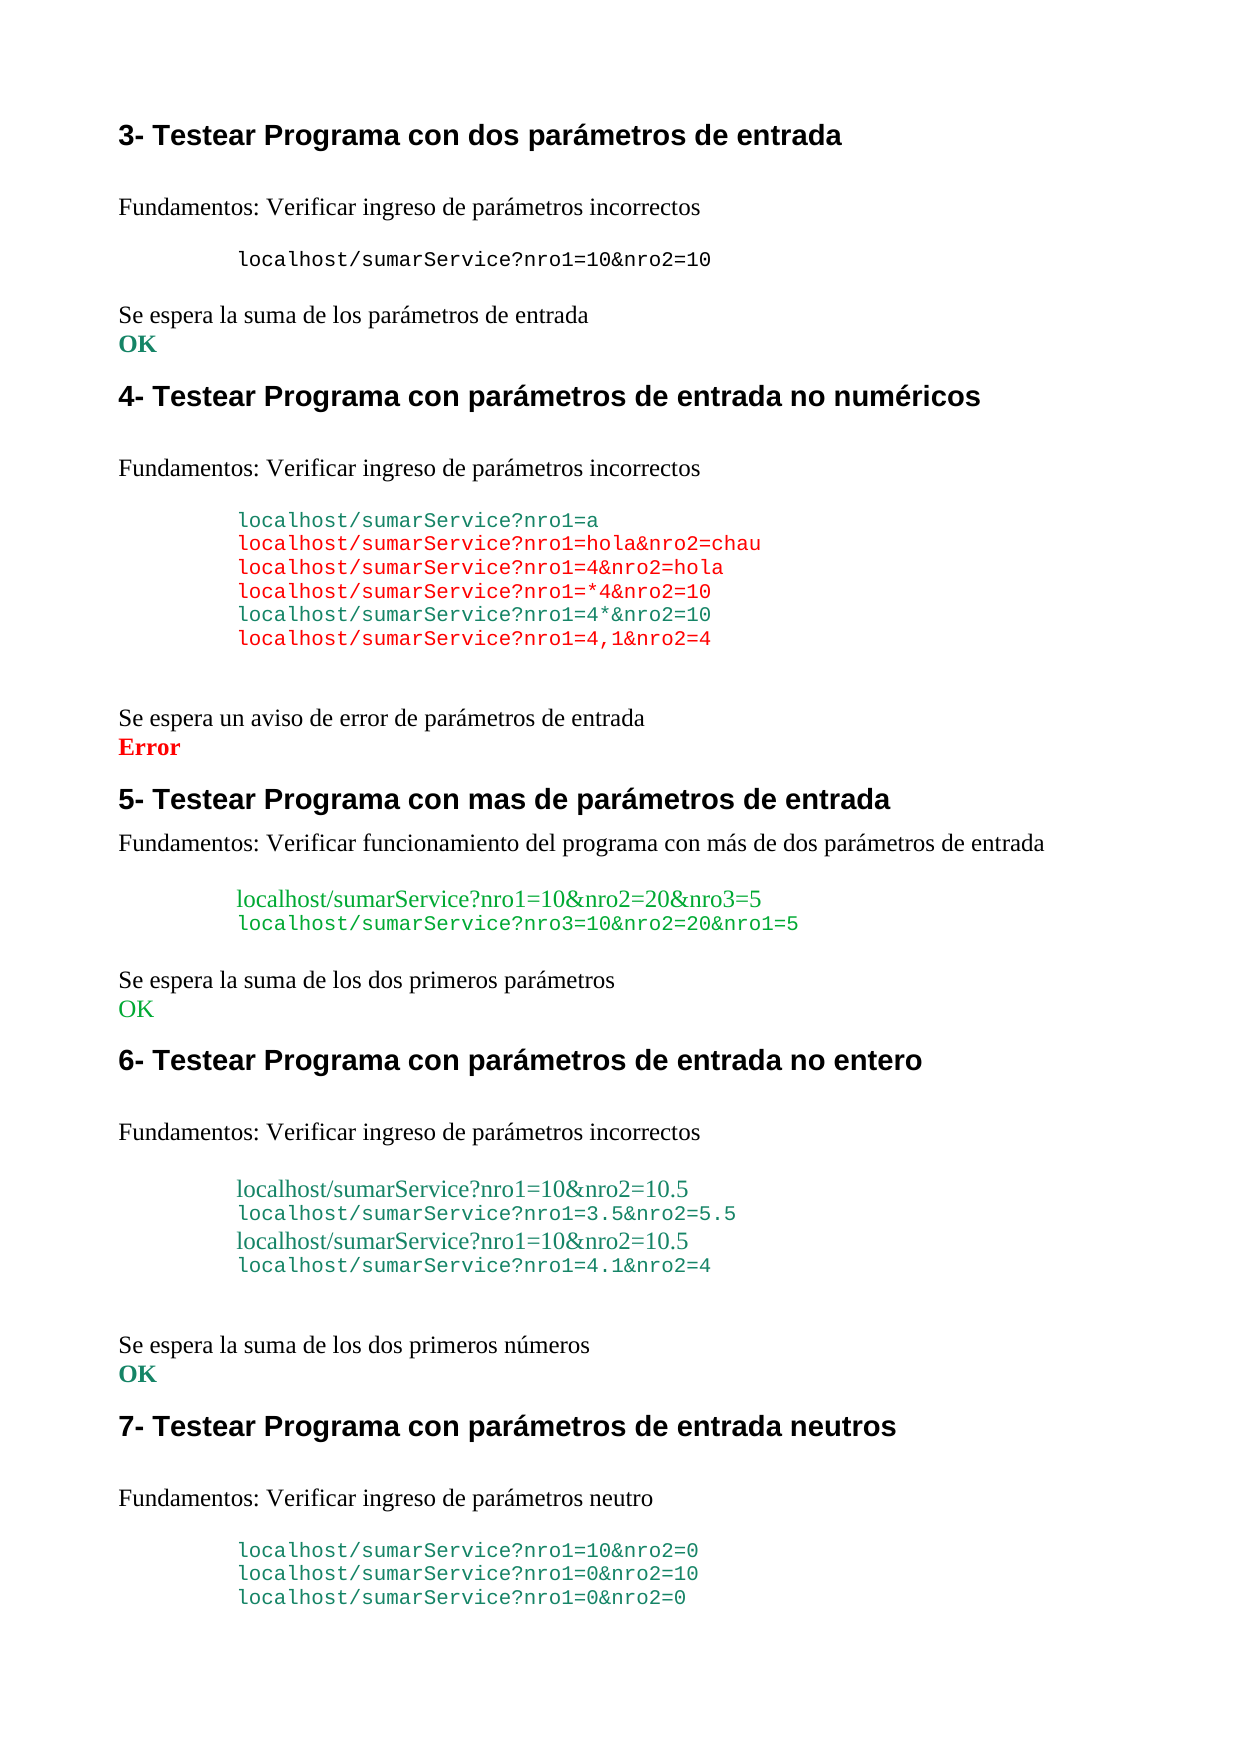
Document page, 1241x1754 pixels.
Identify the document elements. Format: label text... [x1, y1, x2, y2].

text localhost/sumarService?nro1=hola&nro2=chau [118, 533, 1122, 557]
text Error [118, 732, 1122, 761]
text localhost/sumarService?nro1=0&nro2=10 [118, 1563, 1122, 1587]
text localhost/sumarService?nro1=0&nro2=0 [118, 1587, 1122, 1611]
text localhost/sumarService?nro1=*4&nro2=10 [118, 581, 1122, 604]
text 7- Testear Programa con parámetros de entrada neutros [118, 1409, 1122, 1442]
text Se espera la suma de los parámetros de entrada [118, 301, 1122, 329]
text Fundamentos: Verificar ingreso de parámetros incorrectos [118, 453, 1122, 482]
text localhost/sumarService?nro1=10&nro2=0 [118, 1540, 1122, 1563]
text localhost/sumarService?nro1=4*&nro2=10 [118, 604, 1122, 628]
text localhost/sumarService?nro1=a [118, 510, 1122, 533]
text localhost/sumarService?nro1=10&nro2=10.5 [118, 1226, 1122, 1255]
text OK [118, 994, 1122, 1022]
text 5- Testear Programa con mas de parámetros de entrada [118, 782, 1122, 815]
text Se espera la suma de los dos primeros números [118, 1331, 1122, 1359]
text Fundamentos: Verificar ingreso de parámetros incorrectos [118, 1117, 1122, 1146]
text localhost/sumarService?nro1=10&nro2=10 [118, 249, 1122, 273]
text localhost/sumarService?nro1=10&nro2=20&nro3=5 [118, 884, 1122, 913]
text localhost/sumarService?nro3=10&nro2=20&nro1=5 [118, 913, 1122, 937]
text localhost/sumarService?nro1=4&nro2=hola [118, 557, 1122, 581]
text localhost/sumarService?nro1=3.5&nro2=5.5 [118, 1203, 1122, 1226]
text Se espera la suma de los dos primeros parámetros [118, 965, 1122, 994]
text 4- Testear Programa con parámetros de entrada no numéricos [118, 379, 1122, 412]
text OK [118, 329, 1122, 358]
text localhost/sumarService?nro1=10&nro2=10.5 [118, 1174, 1122, 1203]
text Fundamentos: Verificar ingreso de parámetros incorrectos [118, 192, 1122, 221]
text 6- Testear Programa con parámetros de entrada no entero [118, 1043, 1122, 1077]
text localhost/sumarService?nro1=4,1&nro2=4 [118, 628, 1122, 652]
text localhost/sumarService?nro1=4.1&nro2=4 [118, 1255, 1122, 1279]
text Fundamentos: Verificar ingreso de parámetros neutro [118, 1483, 1122, 1512]
text OK [118, 1359, 1122, 1388]
text 3- Testear Programa con dos parámetros de entrada [118, 118, 1122, 152]
text Se espera un aviso de error de parámetros de entrada [118, 703, 1122, 732]
text Fundamentos: Verificar funcionamiento del programa con más de dos parámetros de entrada [118, 828, 1122, 856]
